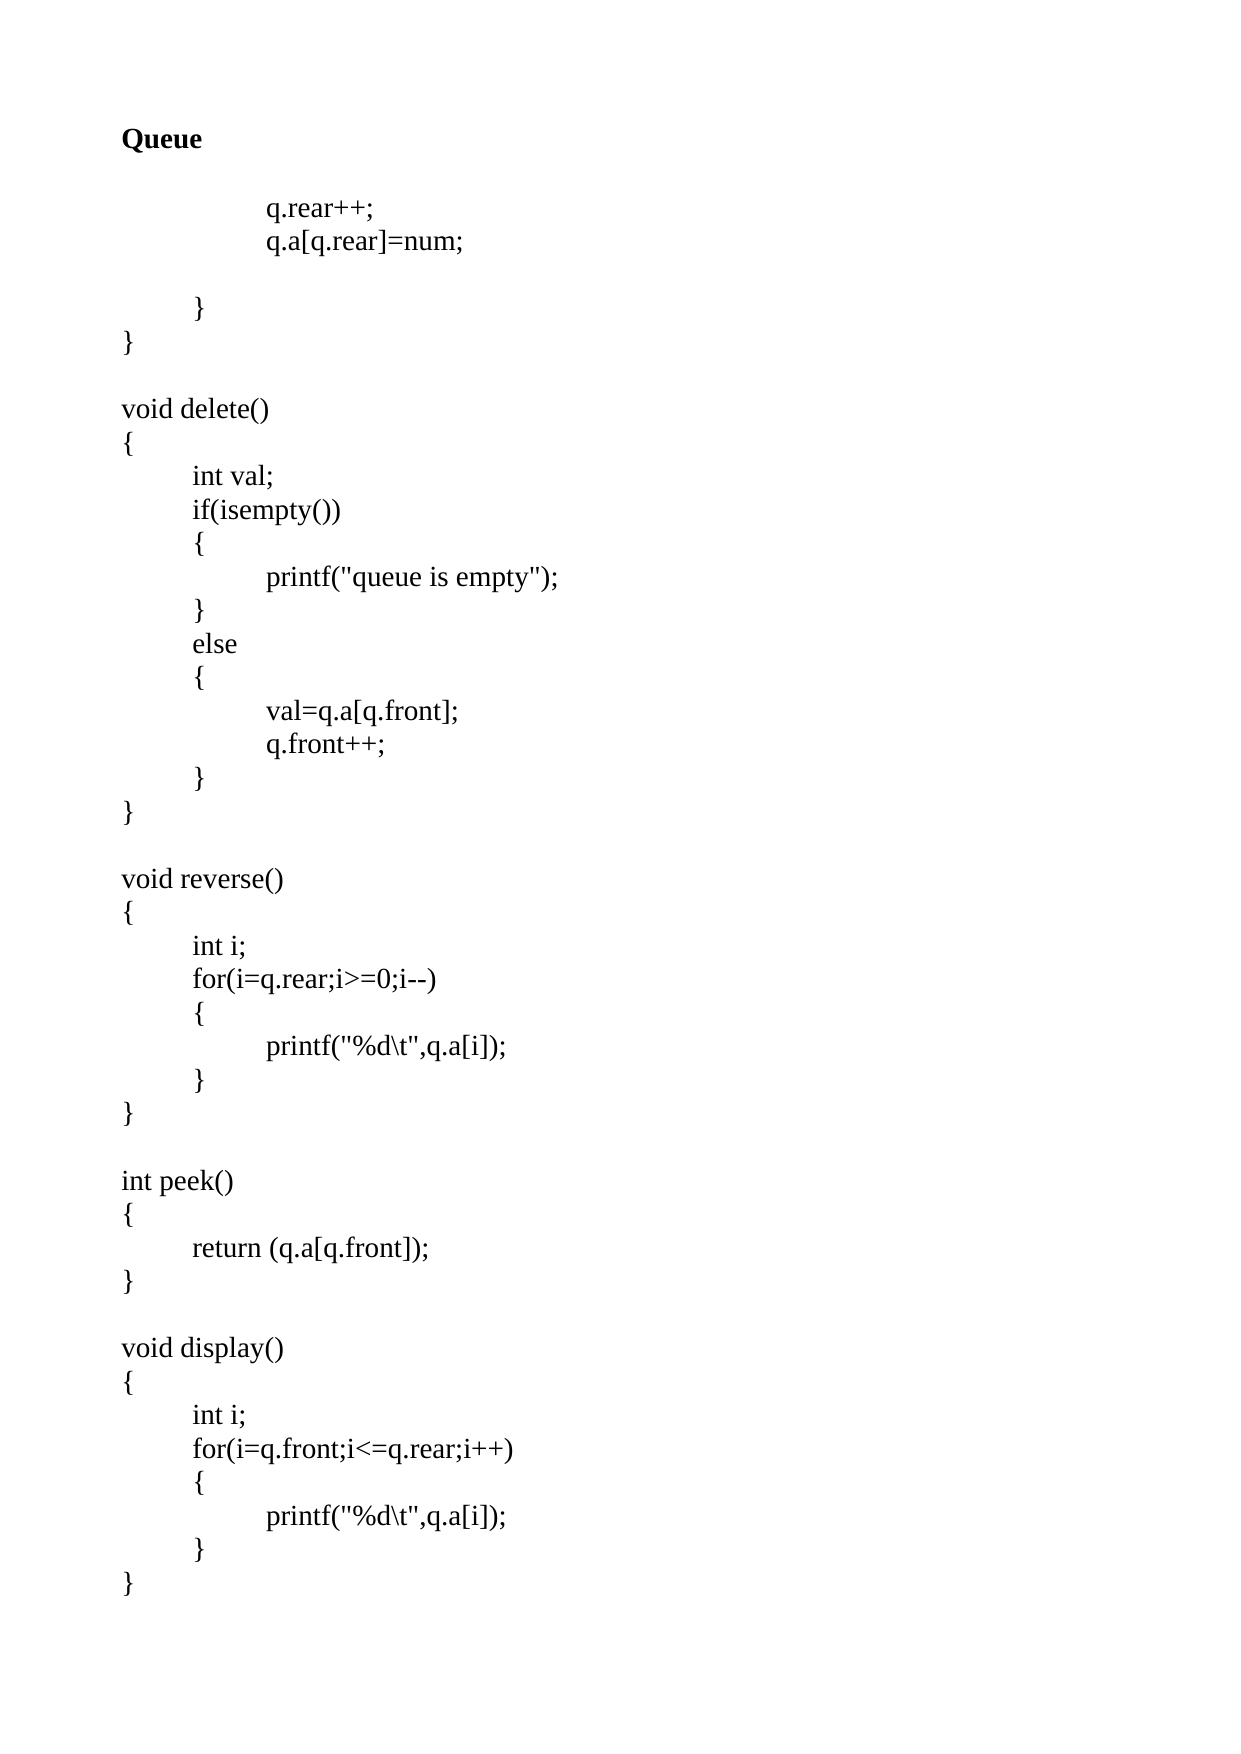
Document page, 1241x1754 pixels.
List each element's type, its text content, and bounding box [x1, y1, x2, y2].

text } [118, 1263, 1122, 1297]
text { [118, 525, 1122, 559]
text q.front++; [118, 727, 1122, 760]
text } [118, 291, 1122, 324]
text { [118, 995, 1122, 1028]
text q.rear++; [118, 187, 1122, 223]
text } [118, 794, 1122, 827]
text } [118, 760, 1122, 794]
text for(i=q.rear;i>=0;i--) [118, 961, 1122, 995]
text } [118, 592, 1122, 626]
text int val; [118, 458, 1122, 492]
text { [118, 425, 1122, 458]
text printf("%d\t",q.a[i]); [118, 1498, 1122, 1532]
text { [118, 1196, 1122, 1230]
text } [118, 324, 1122, 358]
text { [118, 894, 1122, 928]
text void reverse() [118, 861, 1122, 894]
text q.a[q.rear]=num; [118, 223, 1122, 257]
text val=q.a[q.front]; [118, 693, 1122, 727]
text { [118, 1464, 1122, 1498]
text for(i=q.front;i<=q.rear;i++) [118, 1431, 1122, 1464]
text void display() [118, 1330, 1122, 1364]
text } [118, 1565, 1122, 1599]
text if(isempty()) [118, 492, 1122, 525]
text printf("queue is empty"); [118, 559, 1122, 592]
text int peek() [118, 1163, 1122, 1196]
text return (q.a[q.front]); [118, 1230, 1122, 1263]
text else [118, 626, 1122, 659]
text int i; [118, 1397, 1122, 1431]
text } [118, 1532, 1122, 1565]
text printf("%d\t",q.a[i]); [118, 1028, 1122, 1062]
text { [118, 1364, 1122, 1397]
text { [118, 659, 1122, 693]
text void delete() [118, 391, 1122, 425]
text } [118, 1062, 1122, 1096]
text } [118, 1096, 1122, 1129]
text int i; [118, 928, 1122, 961]
